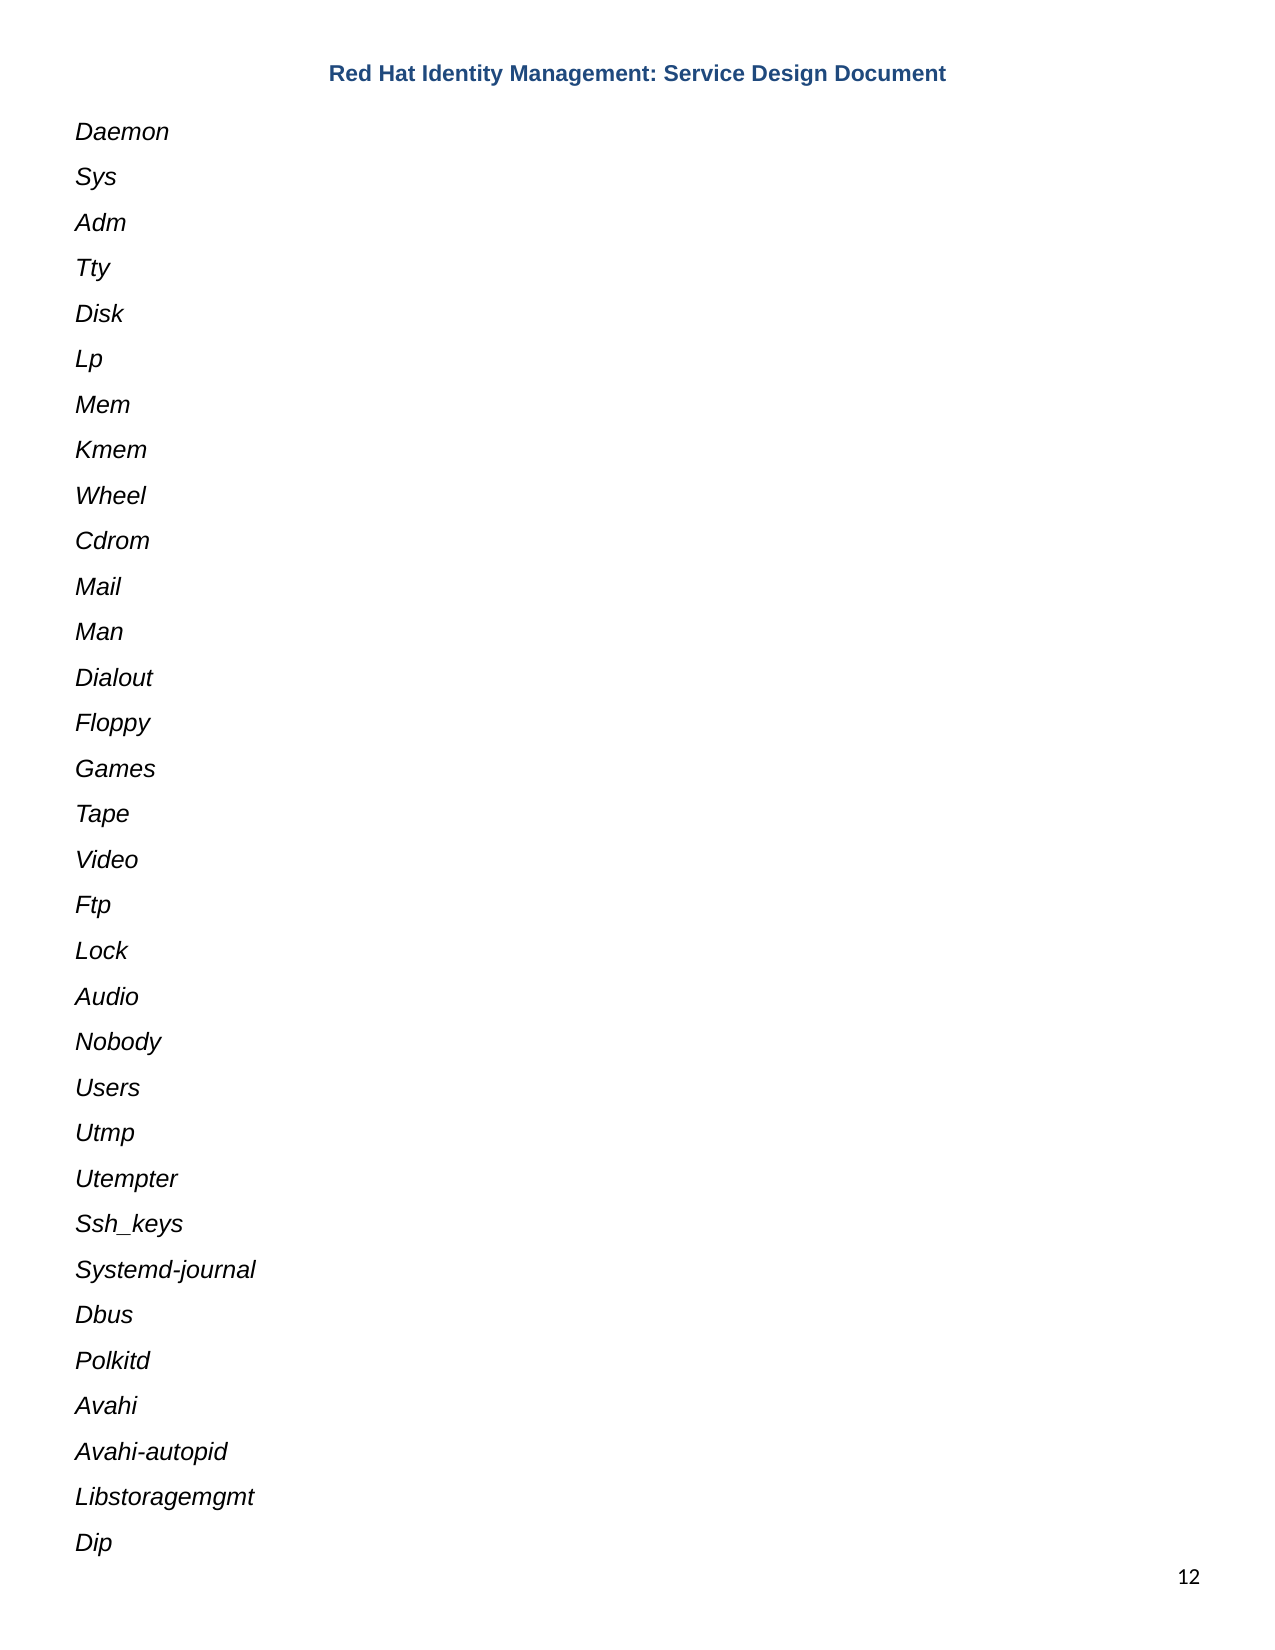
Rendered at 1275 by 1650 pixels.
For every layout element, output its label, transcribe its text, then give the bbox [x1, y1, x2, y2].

text Polkitd [75, 1346, 1200, 1374]
text Avahi-autopid [75, 1437, 1200, 1465]
text Lp [75, 344, 1200, 373]
text Audio [75, 981, 1200, 1010]
text Games [75, 754, 1200, 783]
text Dialout [75, 663, 1200, 692]
text Utempter [75, 1163, 1200, 1192]
text Disk [75, 299, 1200, 327]
text Mem [75, 390, 1200, 418]
text Ftp [75, 890, 1200, 919]
text Man [75, 617, 1200, 646]
text Users [75, 1072, 1200, 1101]
text Libstoragemgmt [75, 1482, 1200, 1511]
text Systemd-journal [75, 1254, 1200, 1283]
text Ssh_keys [75, 1209, 1200, 1238]
text Mail [75, 572, 1200, 601]
text Sys [75, 162, 1200, 191]
text Lock [75, 936, 1200, 965]
text Utmp [75, 1118, 1200, 1147]
text Tape [75, 799, 1200, 828]
text Dip [75, 1528, 1200, 1556]
text Wheel [75, 481, 1200, 509]
text Kmem [75, 435, 1200, 464]
text Dbus [75, 1300, 1200, 1329]
text Daemon [75, 117, 1200, 145]
text Video [75, 845, 1200, 874]
text Adm [75, 208, 1200, 236]
text Nobody [75, 1027, 1200, 1056]
text Cdrom [75, 526, 1200, 555]
text Tty [75, 253, 1200, 282]
text Floppy [75, 708, 1200, 737]
text Avahi [75, 1391, 1200, 1420]
